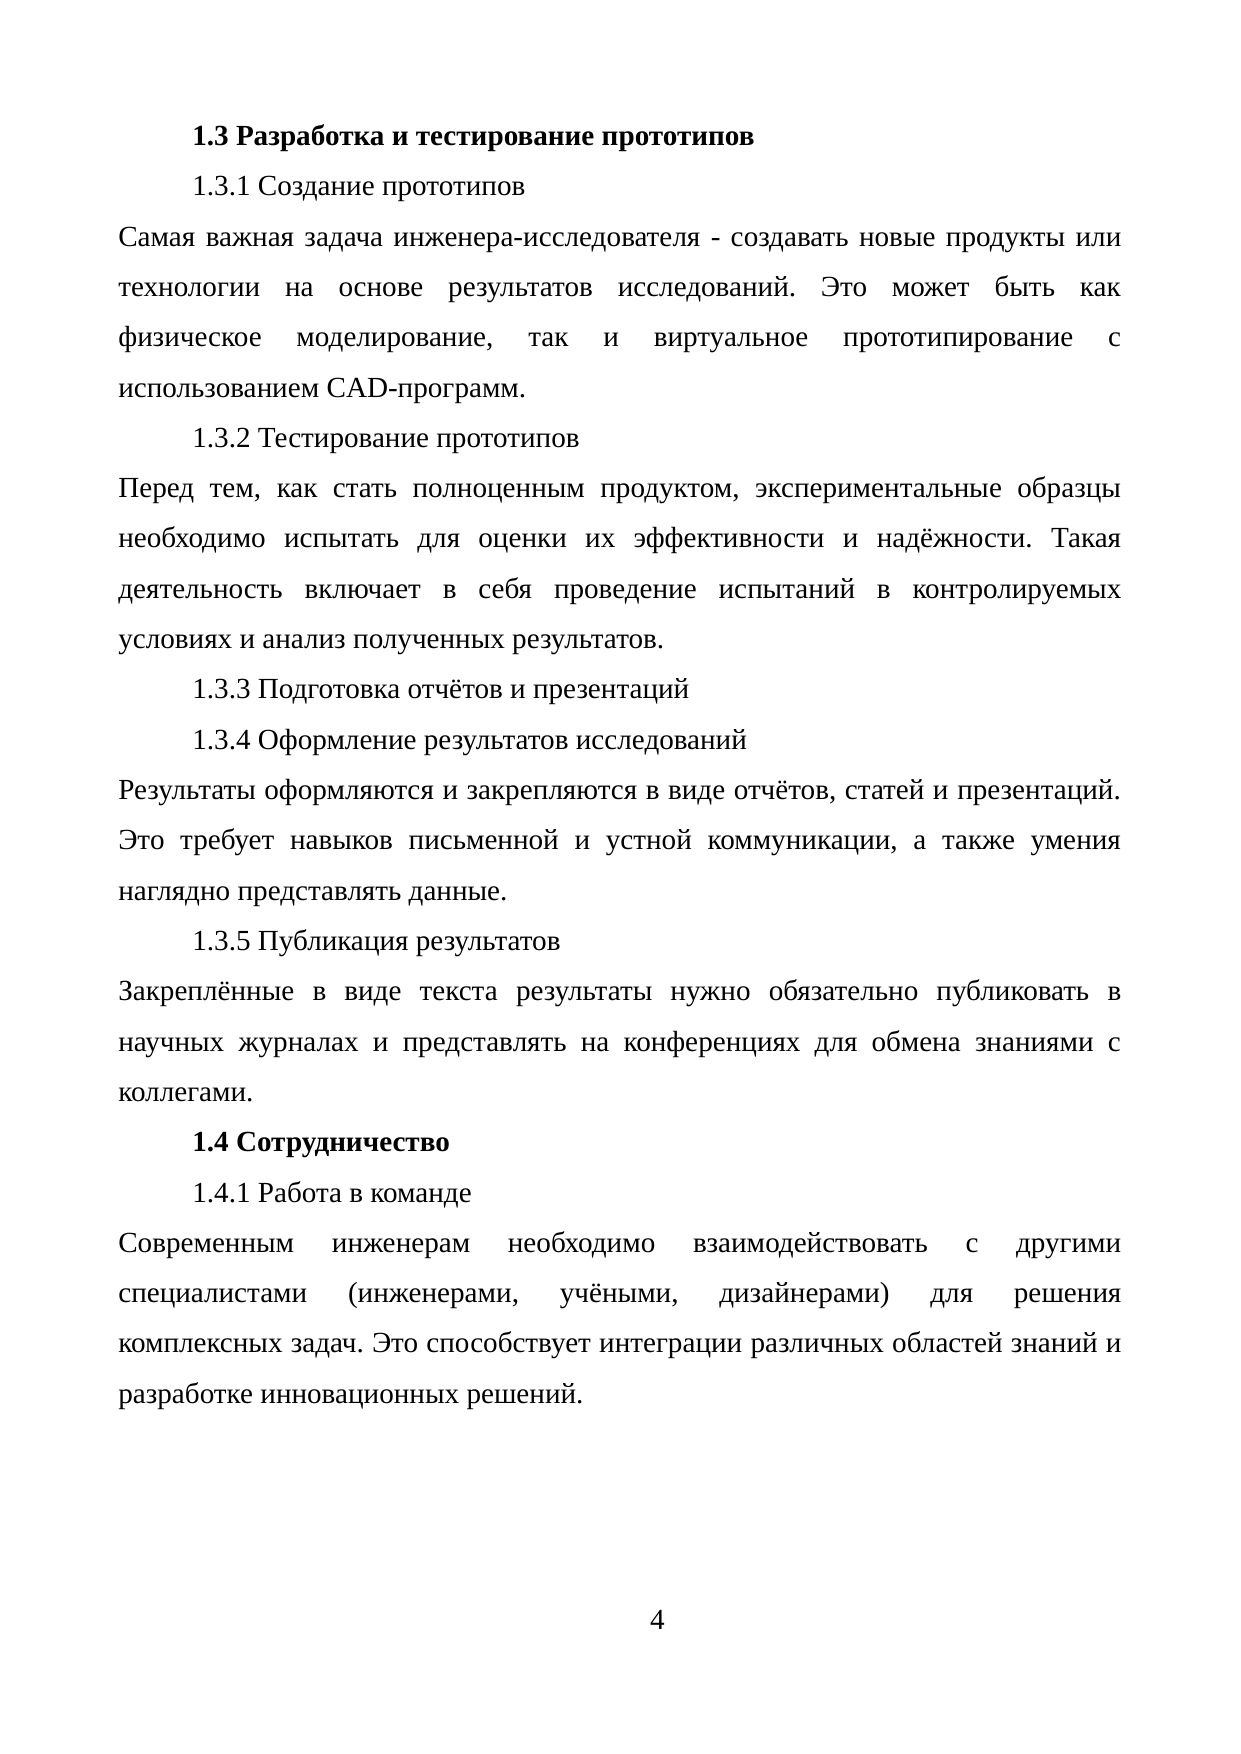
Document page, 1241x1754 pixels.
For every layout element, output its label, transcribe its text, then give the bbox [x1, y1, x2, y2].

text Современным инженерам необходимо взаимодействовать с другими специалистами (инженерами, учёными, дизайнерами) для решения комплексных задач. Это способствует интеграции различных областей знаний и разработке инновационных решений. [118, 1225, 1122, 1409]
text Самая важная задача инженера-исследователя - создавать новые продукты или технологии на основе результатов исследований. Это может быть как физическое моделирование, так и виртуальное прототипирование с использованием CAD-программ. [118, 219, 1122, 403]
text Перед тем, как стать полноценным продуктом, экспериментальные образцы необходимо испытать для оценки их эффективности и надёжности. Такая деятельность включает в себя проведение испытаний в контролируемых условиях и анализ полученных результатов. [118, 470, 1122, 655]
subtitle Тестирование прототипов [118, 420, 1122, 453]
subtitle Публикация результатов [118, 923, 1122, 957]
subtitle Подготовка отчётов и презентаций [118, 672, 1122, 705]
text Закреплённые в виде текста результаты нужно обязательно публиковать в научных журналах и представлять на конференциях для обмена знаниями с коллегами. [118, 973, 1122, 1108]
text Результаты оформляются и закрепляются в виде отчётов, статей и презентаций. Это требует навыков письменной и устной коммуникации, а также умения наглядно представлять данные. [118, 772, 1122, 906]
subtitle Создание прототипов [118, 168, 1122, 202]
subtitle Сотрудничество [118, 1124, 1122, 1158]
subtitle Работа в команде [118, 1175, 1122, 1208]
subtitle Разработка и тестирование прототипов [118, 118, 1122, 152]
subtitle Оформление результатов исследований [118, 722, 1122, 755]
